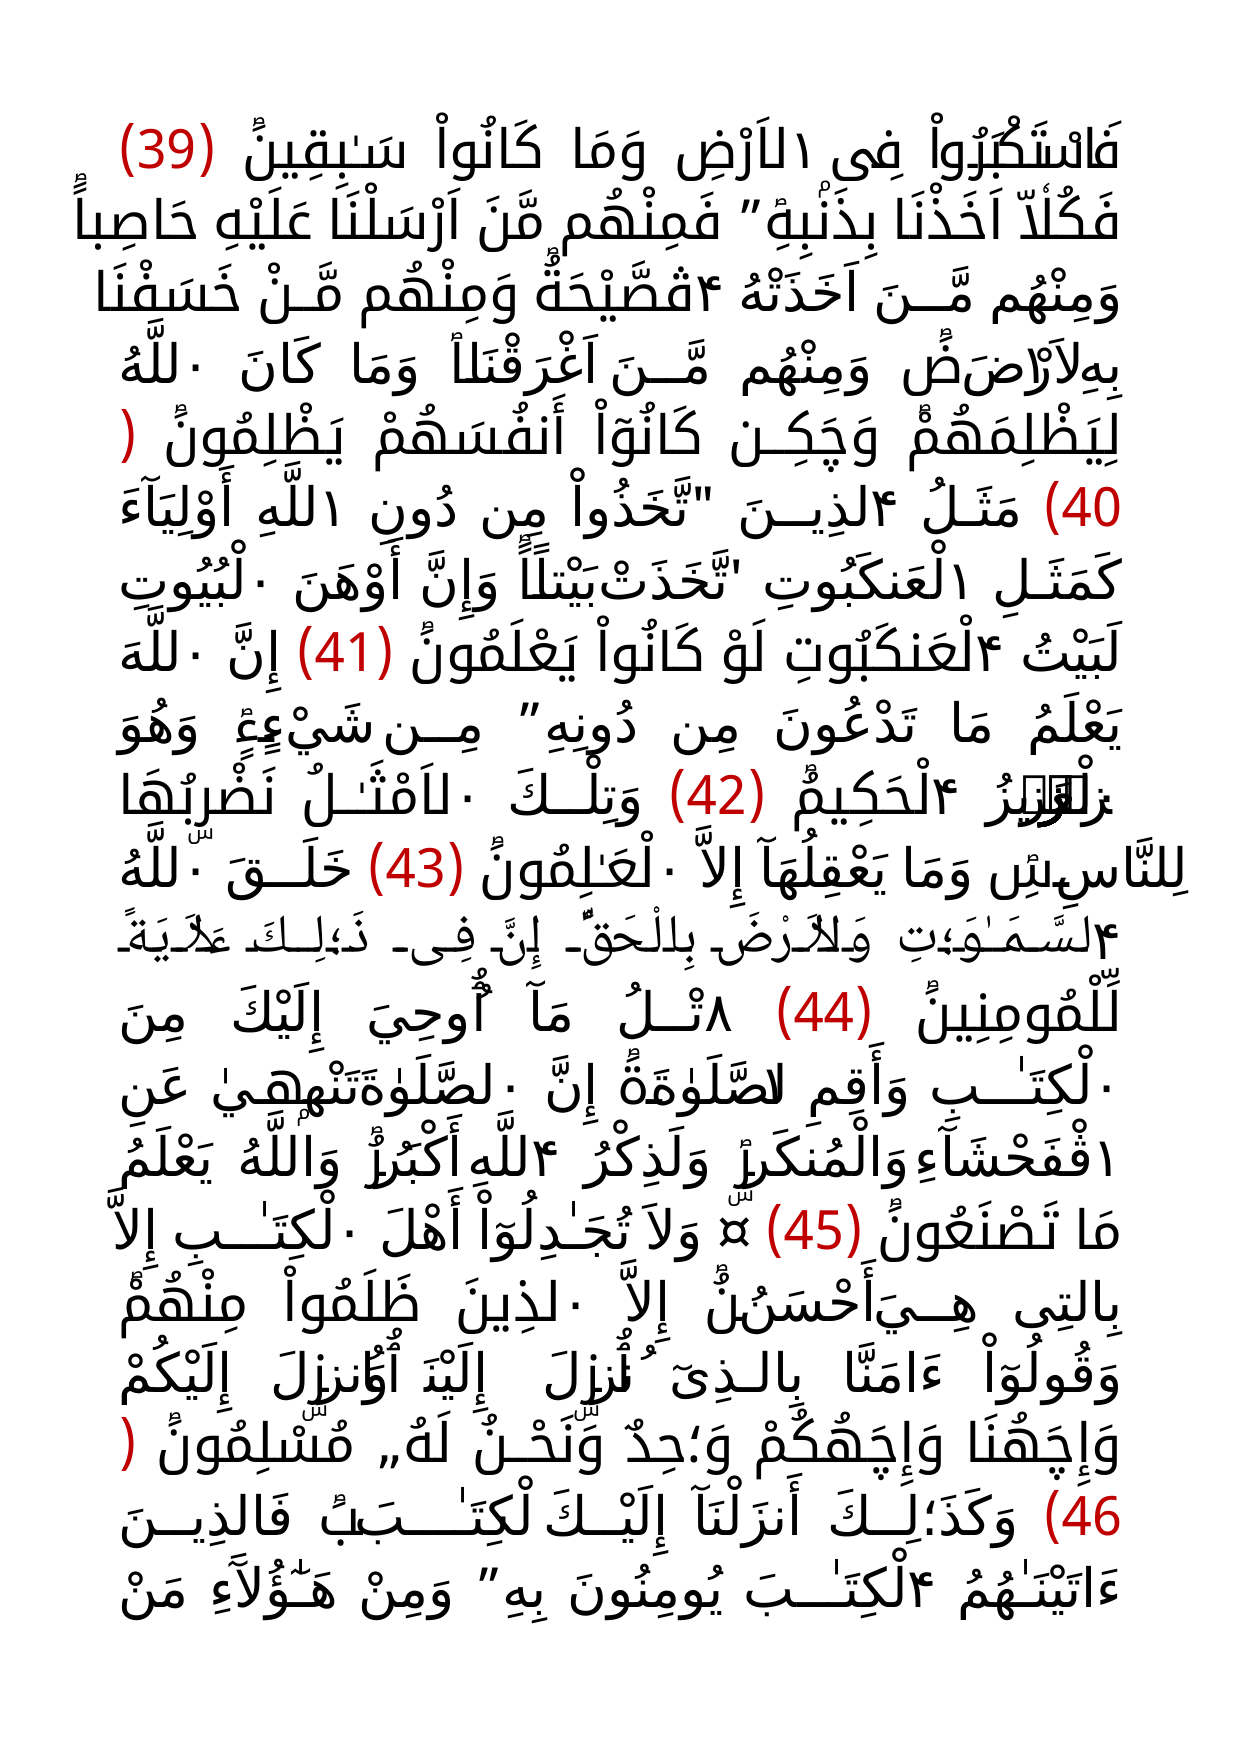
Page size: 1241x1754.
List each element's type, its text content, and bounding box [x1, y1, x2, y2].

text بِسْمِ ۱للَّهِ ۱لرَّحْمَـٰنِ ۱لرَّحِيمِ أَلَٓم؋ّٓؐ اَحَسِــبَ ۰لنَّاسُ أَنْ يُّتْرَكُوٓاْ أَنْ يَّقُولُوٓاْ ءَامَنَّا وَهُمْ لاَ يُفْتَنُونَؐ (1) وَلَقَدْ فَتَنَّا ۰لذِينَ مِن قَبْلِهِمْؐ فَلَيَعْلَمَــنَّ ۰للَّهُ ۴لذِيــنَ صَدَقُواْ وَلَيَعْلَمَــنَّ ۰لْكَـٰذِبِينَؐ (2) أَمْ حَسِــبَ ۰لذِينَ يَعْمَلُونَ ۰لسَّيِّـَٔاتِ أَنْ يَّسْبِقُونَاؐ سَآءَ مَا يَحْكُمُونَؐ (3) مَــن كَانَ يَرْجُواْ لِقَآءَ ۰للَّهِ فَإِنَّ أَجَــلَ ۰للَّهِ ءَلاَتٍؐ وَهُوَ ۰لسَّمِيعُ ۴لْعَلِيمُؐ (4) وَمَن جَـٰهَدَ فَإِنَّمَا يُجَـٰهِدُ لِنَفْسِهِؐ“ إِنَّ ۰للَّهَ لَغَنِــيّﹲ عَنِ ۱لْعَـٰلَمِينَؐ (5) وَالذِيــنَ ءَامَنُواْ وَعَمِلُواْ ۴ڤصَّـٰڤِــحَـٰــتِ لَنُكَفِّرَنَّ عَنْهُمْ سَيِّـَٔاتِهِمْ وَڤَنَجْزۣيَنَّهُمُ; أَحْسَنَ ۰ﻟ﮲ كَانُواْ يَعْمَلُونَؐ (6) ¥ وَوَصَّيْنَا ۰لِانسَـٰنَ بِوَ؛لِدَيْهِ حُسْناًؐ وَإِن جَـٰهَدَ؛كَ لِتُشْرۣكَ بِى مَا لَيْــسَ لَــكَ بِهِ” عِلْمٌ فَلاَ تُطِعْهُمَآؐ إِلَيَّ مَرْجِعُكُمْ فَٱُنَبِّيؖكُم بِمَا كُنتُمْ تَعْمَلُونَؐ (7) وَالذِيــنَ ءَامَنُواْ وَعَمِلُواْ ۴ڤصَّـٰڤِحَـٰــتِ لَنُدْخِلَنَّهُمْ فِى ۱ڤصَّـٰڤِحِينَؐ (8) وَمِــنَ ۰لنَّاسِ مَنْ يَّقُولُ ءَامَنَّا بِاللَّهِ فَإِذَآ ٱُوذِيَ فِى ۱للَّهِ جَعَلَ فِتْنَةَ ۰لنَّاسسسِ كَعَذَابِ ۱للَّهِؐ وَلَـئِن جَآءَ نَصْرٌ مِّن رَّبِّــكَ لَيَقُولُنَّ إِنَّا كُنَّا مَعَكُمُؐ; أَوَلَيْــسَ ۰للَّهُ بِأَعْلَمَ بِمَا فِى صُدُورۣ ۱لْعَـٰلَمِينَؐ (9) وَلَيَعْلَمَــنَّ ۰للَّهُ ۴لذِيــنَ ءَامَنُواْ وَلَيَعْلَمَــنَّ ۰لْمُنَـٰفِقِينَؐ (10) وَقَالَ ۰لذِيــنَ كَفَرُواْ لِلذِيــنَ ءَامَنُواْ èتَّبِعُواْ سَبِيلَنَا وَڤْنَحْمِــلْ خَطَـٰيۭـٰكُمْؐ وَمَا هُم بِحَـٰمِلِينَ مِنْ خَطَـٰيۭـٰهُم مِّــن شَيْءٖؐ اِنَّهُمْ لَكَـٰذِبُونَؐ (11) وَڤَيَحْمِلُنَّ أَثْقَالَهُمْ وَأَثْقَالًا مَّعَ أَثْقَالِهِمْؐ وَلَيُسْـَٔلُنَّ يَوْمَ ۰لْقِيَـٰمَةِ عَمَّا كَانُواْ يَفْتَرُونَؐ (12) وَلَقَدَ اَرْسَلْنَا نُوحاٗ اِلَيٰ قَوْمِهِ” فَلَبِثَ فِيهِمُ; أَلْفَ سَنَةٖ اِلاَّ خَمْسِيــنَ عَاماً فَأَخَذَهُمُ ۴لطُّوفَانُ وَهُمْ ظَـٰلِمُونَؐ (13) فَأَنجَيْنَـٰهُ وَأَصْحَـٰبَ ۰لسَّفِينَةِؐ وَجَعَلْنَـٰهَآ ءَايَةً لِّلْعَـٰلَمِينَؐ (14) وَإِبْرَ؛هِيمَ إِذْ قَالَ لِقَوْمِهِ ۹عْبُدُواْ ۴للَّهَ وَاتَّقُوهُؐ ذَ؛لِكُمْ خَيْرٌ لَّكُمُ; إِن كُنتُمْ تَعْلَمُونَؐ (15) ® إِنَّمَا تَعْبُدُونَ مِن دُونِ ۱للَّهِ أَوْثَـٰناً وَتَخْلُقُونَ إِفْكاٗؐ اِنَّ ۰لذِينَ تَعْبُدُونَ مِن دُونِ ۱للَّهِ لاَ يَمْلِكُونَ لَكُمْ رۣزْقاًؐ فَابْتَغُواْ عِندَ ۰للَّهِ ۱لرّۣزْقَؐ وَاعْبُدُوهُؐ وَاشْكُرُواْ لَهُؐ; إِلَيْهِ تُرْجَعُونَؐ (16) وَإِن تُكَذِّبُواْ فَقَدْ كَذَّبَ ٱُمَمٌ مِّن قَبْلِكُمْؐ وَمَا عَلَــي ۰لرَّسُولِ إِلاَّ ۰لْبَچَغُ ۴لْمُبِينُؐ (17) أَوَلَمْ يَرَوْاْ كَيْفَ يُبْدِﻯُٔ ۴للَّهُ ۴لْخَلْقَؐ ثُمَّ يُعِيدُهُؐ; إِنَّ ذَ؛لِكَ عَلَــي ۰للَّهِ يَسِيرٌؐ (18) قُلْ سِيرُواْ فِى ۱لاَرْضِ فَانظُرُواْ كَيْفَ بَدَأَ ۰لْخَلْقَؐ ثُمَّ ۰للَّهُ يُنشِىُٔ ۴لنَّشْأَةَ ۰لاَخِرَةَؐ إِنَّ ۰للَّهَ عَلَــيٰ كُــلّۣ شَيْءٍ قَدِيرٌؐ (19) يُعَذِّبُ مَنْ يَّشَآءُ وَيَرْحَمُ مَنْ يَّشَآءُؐ وَإِلَيْهِ تُقْلَبُونَؐ (20) وَمَآ أَنتُم بِمُعْجِزۣينَ فِى ۱لاَرْضِ وَلاَ فِى ۱لسَّمَآءِؐ وَمَا لَكُم مِّن دُونِ ۱للَّهِ مِنْ وَّلِيٍّ وَلاَ نَصِيرٍؐ (21) وَالذِيــنَ كَفَرُواْ بِـَٔايَـٰتِ ۱للَّهِ وَلِقَآئِهِ“ ٱُوْلَئِــكَ يَـئِسُواْ مِن رَّحْمَتِىؐ وَٱُوْلَئِــكَ لَهُمْ عَذَاب٘ اَلِيمٌؐ (22) فَمَا كَانَ جَوَابَ قَوْمِهِ“ إِلٓاَّ أَن قَالُواْ ۶قْتُلُوهُ أَوْ حَرّۣقُوهُؐ فَأَنجۭيٰهُ ۴للَّهُ مِنَ ۰لنّۭارۣؐ إِنَّ فِى ذَ؛لِــكَ ءَلاَيَـٰــتٍ لِّقَوْمٍ يُومِنُونَؐ (23) وَقَالَ إِنَّمَا "تَّخَذتُّم مِّن دُونِ ۱للَّهِ أَوْثَـٰناً مَّوَدَّةَۢ بَيْنَكُمْ فِى ۱لْحَيَوٰةِ ۱لدُّنْيۭاؐ ثُمَّ يَوْمَ ۰لْقِيَـٰمَةِ يَكْفُرُ بَعْضُكُم بِبَعْضٍ وَيَلْعَـنُ بَعْضُكُم بَعْضاًؐ وَمَأْوۭيٰكُمُ ۴لنَّارُ وَمَا لَكُم مِّن نَّـٰصِرۣينَؐ (24) © فَـَٔامَــنَ لَهُ„ لُوطٌؐ وَقَالَ إِنِّى مُهَاجِر٘ اِلَيٰ رَبِّيَؐ إِنَّهُ„ هُوَ ۰لْعَزۣيزُ ۴لْحَكِيمُؐ (25) وَوَهَبْنَا لَهُ; إِسْحَـٰقَ وَيَعْقُوبَؐ وَجَعَلْنَا فِى ذُرّۣيَّتِهِ ۱لنُّبُوٓءَةَ وَالْكِتَـٰبَؐ وَءَاتَيْنَـٰهُ أَجْرَهُ„ فِى ۱لدُّنْيۭاؐ وَإِنَّهُ„ فِى ۱لاَخِرَةِ لَمِــنَ ۰ڤصَّـٰڤِحِينَؐ (26) وَلُوطاٗ اِذْ قَالَ لِقَوْمِهِ“ إِنَّكُمْ لَتَاتُونَ ۰ڤْفَـٰحِشَةَ مَا سَبَقَكُم بِهَا مِنَ اَحَدٍ مِّــنَ ۰لْعَـٰلَمِينَ (27) أَئنَّكُمْ لَتَاتُونَ ۰لرّۣجَالَ وَتَقْطَعُونَ ۰لسَّبِيــلَ (28) وَتَاتُونَ فِى نَادِيكُمُ ۴لْمُنكَرَؐ فَمَا كَانَ جَوَابَ قَوْمِهِ“ إِلٓاَّ أَن قَالُواْ èيتِنَا بِعَذَابِ ۱للَّهِ إِن كُنتَ مِنَ ۰لصَّـٰدِقِينَؐ (29) قَالَ رَبِّ ۹نصُرْنِى عَلَــي ۰لْقَوْمِ ۱لْمُفْسِدِينَؐ (30) وَلَمَّا جَآءَتْ رُسُلُنَآ إِبْرَ؛هِيمَ بِالْبُشْرۭيٰ قَالُوٓاْ إِنَّا مُهْلِكُوٓاْ أَهْلِ هَـٰذِهِ ۱لْقَرْيَةِ إِنَّ أَهْلَهَا كَانُواْ ظَـٰلِمِينَؐ (31) قَالَ إِنَّ فِيهَا لُوطاًؐ قَالُواْ نَحْــنُ أَعْلَمُ بِمَن فِيهَاؐ ڤَنُنَجِّيَــنَّهُ„ وَأَهْلَهُ; إِلاَّ "مْرَأَتَهُ„ كَانَــتْ مِــنَ ۰لْغَـٰبِـرۣينَؐ (32) وَلَمَّآ أَن جَآءَتتتْ رُسُلُنَا لُوطاً سـ۬ـىٓءَ بِهِمْ وَضَاقَ بِهِمْ ذَرْعاًؐ وَقَالُواْ لاَ تَخَفْ وَلاَ تَحْزَنِ اِنَّا مُنَجُّوكككَ وَأَهْلَــكَ إِلاَّ "مْرَأَتَــكَ كَانَتْ مِــنَ ۰لْغَـٰبِـرۣينَؐ (33) إِنَّا مُنزۣلُونَ عَلَــيٰٓ أَهْلِ هَـٰذِهِ ۱لْقَرْيَةِ رۣجْزاً مِّــنَ ۰لسَّمَآءِ بِمَا كَانُواْ يَفْسُقُونَؐ (34) وَلَقَد تَّرَكْنَا مِنْهَآ ءَايَةَۢ بَيِّنَةً لِّقَوْمٍ يَعْقِلُونَؐ (35) ® وَإِلَــيٰ مَدْيَــنَ أَخَاهُمْ شُعَيْباً فَقَالَ يَـٰقَوْمِ ۹عْبُدُواْ ۴للَّهَ وَارْجُواْ ۴لْيَوْمَ ۰لاَخِرَ وَلاَ تَعْثَوْاْ فِى ۱لاَرْضِ مُفْسِدِينَؐ (36) فَكَذَّبُوهُ فَأَخَذَتْهُمُ ۴لرَّجْفَةُ فَأَصْبَحُواْ فِى دۭارۣهِمْ جَـٰثِمِينَؐ (37) وَعَاداً وَثَمُوداً وَقَد تَّبَيَّــنَ لَكُم مِّــن مَّسَـٰكِنِهِمْ وَزَيَّنَ لَهُمُ ۴لشَّيْطَـٰـــنُ أَعْمَـٰلَهُمْ فَصَدَّهُمْ عَـنِ ۱لسَّبِيلِ وَكَانُواْ مُسْتَبْصِرۣينَؐ (38) وَقَارُونَ وَفِرْعَوْنَ وَهَامَـٰنَؐ وَلَقَدْ جَآءَهُم مُّوسۭيٰ بِالْبَيِّنَـٰــتِ فَاسْتَكْبَرُواْ فِى ۱لاَرْضِ وَمَا كَانُواْ سَـٰبِقِينَؐ (39) فَكُلٗاّ اَخَذْنَا بِذَنۢبِهِؐ” فَمِنْهُم مَّنَ اَرْسَلْنَا عَلَيْهِ حَاصِباًؐ وَمِنْهُم مَّــنَ اَخَذَتْهُ ۴ڤصَّيْحَةُؐ وَمِنْهُم مَّــنْ خَسَفْنَا بِهِ ۱لاَرْضَؐ وَمِنْهُم مَّــنَ اَغْرَقْنَاؐ وَمَا كَانَ ۰للَّهُ لِيَظْلِمَهُمْؐ وَچَكِــن كَانُوٓاْ أَنفُسَهُمْ يَظْلِمُونَؐ (40) مَثَـلُ ۴لذِيــنَ "تَّخَذُواْ مِن دُونِ ۱للَّهِ أَوْلِيَآءَ كَمَثَـلِ ۱لْعَنكَبُوتِ 'تَّخَذَتْ بَيْتاًؐ وَإِنَّ أَوْهَنَ ۰لْبُيُوتِ لَبَيْتُ ۴لْعَنكَبُوتِ لَوْ كَانُواْ يَعْلَمُونَؐ (41) إِنَّ ۰للَّهَ يَعْلَمُ مَا تَدْعُونَ مِن دُونِهِ” مِــن شَيْءٍؐ وَهُوَ ۰لْعَزۣيزُ ۴لْحَكِيمُؐ (42) وَتِلْــكَ ۰لاَمْثَـٰــلُ نَضْرۣبُهَا لِلنَّاسِؐ وَمَا يَعْقِلُهَآ إِلاَّ ۰لْعَـٰلِمُونَؐ (43) خَلَــقَ ۰للَّهُ ۴لسَّمَـٰوَ؛تِ وَالاَرْضَ بِالْحَقﱢّؐ إِنَّ فِى ذَ؛لِــكَ ءَلاَيَةً لِّلْمُومِنِينَؐ (44) ۸تْــلُ مَآ ٱُوحِيَ إِلَيْكَ مِنَ ۰لْكِتَـٰــبِ وَأَقِمِ ۱لصَّلَوٰةَؐ إِنَّ ۰لصَّلَوٰةَ تَنْهۭــيٰ عَنِ ۱ڤْفَحْشَآءِ وَالْمُنكَرۣؐ وَلَذِكْرُ ۴للَّهِ أَكْبَرُؐ وَاللَّهُ يَعْلَمُ مَا تَصْنَعُونَؐ (45) ¤ وَلاَ تُجَـٰدِلُوٓاْ أَهْلَ ۰لْكِتَـٰــبِ إِلاَّ بِالتِى هِــيَ أَحْسَنُؐ إِلاَّ ۰لذِينَ ظَلَمُواْ مِنْهُمْؐ وَقُولُوٓاْ ءَامَنَّا بِاﻟـذِىٓ ٱُنزۣلَ إِلَيْنَا وَٱُنزۣلَ إِلَيْكُمْ وَإِچَهُنَا وَإِچَهُكُمْ وَ؛حِدٌ وَنَحْــنُ لَهُ„ مُسْلِمُونَؐ (46) وَكَذَ؛لِــكَ أَنزَلْنَآ إِلَيْــكَ ۰لْكِتَـٰـــبَؐ فَالذِيــنَ ءَاتَيْنَـٰهُمُ ۴لْكِتَـٰــبَ يُومِنُونَ بِهِ” وَمِنْ هَـٰٓؤُلآَءِ مَنْ يُّومِنُ بِهِؐ” وَمَا يَجْحَدُ بِـَٔايَـٰتِنَآ إِلاَّ ۰لْكَـٰفِرُونَؐ (47) وَمَا كُنــتَ تَتْلُواْ مِــن قَبْلِهِ” مِن كِتَـٰبٍ وَلاَ تَخُطُّهُ„ بِيَمِينِــكَؐ إِذاً لاَّرْتَابَ ۰لْمُبْطِلُونَؐ (48) بَلْ هُوَ ءَايَـٰتٛ بَيِّنَـٰتٌ فِى صُدُورۣ ۱لذِينَ ٱُوتُواْ ۴لْعِلْمَؐ وَمَا يَجْحَدُ بِـَٔايَـٰتِنَآ إِلاَّ ۰لظَّـٰلِمُونَؐ (49) وَقَالُواْ لَوْلآَ ٱُنزۣلَ عَلَيْهِ ءَايَـٰتٌ مِّن رَّبِّهِؐ” قُلِ اِنَّمَا ۰لاَيَـٰتُ عِندَ ۰للَّهِ وَإِنَّمَآ أَنَا نَذِيرٌ مُّبِين٘ؐ (50) اَوَلَمْ يَكْفِهِمُ; أَنَّـآ أَنزَلْنَا عَلَيْــكَ ۰لْكِتَـٰبَ يُتْلۭــيٰ عَلَيْهِمُؐ; إِنَّ فِى ذَ؛لِــكَ لَرَحْمَةً وَذِكْرۭيٰ لِقَوْمٍ يُومِنُونَؐ (51) قُــلْ كَفۭـيٰ بِاللَّهِ بَيْنِى وَبَيْنَكُمْ شَهِيداًؐ يَعْلَمُ مَا فِى ۱لسَّمَـٰوَ؛تِ وَالاَرْضِؐ وَالذِيــنَ ءَامَنُواْ بِالْبَـٰطِلِ وَكَفَرُواْ بِاللَّهِ ٱُوْلَئِكَ هُمُ ۴لْخَـٰسِرُونَؐ (52) وَيَسْتَعْجِلُونَــكَ بِالْعَذَابِؐ وَلَوْلآَ أَجَــلٌ مُّسَمّيً لَّجَآءَهُمُ ۴لْعَذَابُ وَلَيَاتِيَنَّهُم بَغْتَةً وَهُمْ لاَ يَشْعُرُونَؐ (53) يَسْتَعْجِلُونَــكَ بِالْعَذَابِؐ وَإِنَّ جَهَنَّمَ ڤَمُحِيطَةٛ بِالْكۭـٰفِـرۣينَؐ (54) يَوْمَ يَغْشۭيٰهُمُ ۴لْعَذَابُ مِن فَوْقِهِمْ وَمِــن تَحْتِ أَرْجُلِهِمْ وَيَقُولُ ذُوقُواْ مَا كُنتُمْ تَعْمَلُونَؐ (55) يَـٰعِبَادِيَ ۰لذِينَ ءَامَنُوٓاْ إِنَّ أَرْضِى وَ؛سِعَةٌ فَإِيَّـٰيَ فَاعْبُدُونِؐ (56) كُلُّ نَفْسٍ ذَآئِقَةُ ۴لْمَوْتِؐ ثُمَّ إِلَيْنَا تُرْجَعُونَؐ (57) وَالذِيــنَ ءَامَنُواْ وَعَمِلُواْ ۴ڤصَّـٰڤِحَـٰتِ لَنُبَوّۣيؕنَّهُم مِّنَ ۰لْجَنَّةِ غُرَفاً تَجْرۣى مِن تَحْتِهَا ۰لاَنْهَـٰرُ خَـٰلِدِينَ فِيهَاؐ نِعْمَ أَجْرُ ۴لْعَـٰمِلِينَؐ (58) ۰لذِينَ صَبَرُواْ وَعَلَيٰ رَبِّهِمْ يَتَوَكَّلُونَؐ (59) ® وَكَأَيِّن مِّن دَآبَّةٍ لاَّ تَحْمِلُ رۣزْقَهَا ۰للَّهُ يَرْزُقُهَا وَإِيَّاكُمْؐ وَهُوَ ۰لسَّمِيعُ ۴لْعَلِيمُؐ (60) وَلَـئِــن سَأَلْتَهُم مَّــنْ خَلَــقَ ۰لسَّمَـٰوَ؛تِ وَالاَرْضَ وَسَخَّرَ ۰لشَّمْسَ وَالْقَمَرَ لَيَقُولُــنَّ ۰للَّهُؐ فَأَنّۭيٰ يُوفَكُونَؐ (61) ۰للَّهُ يَبْسُطُ ۴لرّۣزْقَ لِمَنْ يَّشَآءُ مِنْ عِبَادِهِ” وَيَقْدِرُ لَهُؐ; إِنَّ ۰للَّهَ بِكُــلّۣ شَيْءٖ عَلِيمٌؐ (62) وَلَـئِــن سَأَلْتَهُم مَّن نَّزَّلَ مِــنَ ۰لسَّمَآءِ مَآءً فَأَحْيۭا بِهِ ۱لاَرْضضضَ مِـنۢ بَعْدِ مَوْتِهَا لَيَقُولُــنَّ ۰للَّهُؐ قُـلِ ۱لْحَمْدُ لِلهِؐ بَــلَ اَكْثَرُهُمْ لاَ يَعْقِلُونَؐ (63) وَمَا هَـٰذِهِ ۱لْحَيَوٰةُ ۴لدُّنْيۭآ إِلاَّ لَهْوٌ وَلَعِبٌؐ وَإِنَّ ۰لدَّارَ ۰لاَخِرَةَ لَهِــيَ ۰لْحَيَوَانُ لَوْ كَانُواْ يَعْلَمُونَؐ (64) فَإِذَا رَكِبُواْ فِى ۱لْفُلْكِ دَعَوُاْ ۴للَّهَ مُخْلِصِيــنَ لَهُ ۴لدِّينَؐ فَلَمَّا نَجّۭيٰهُمُ; إِلَي ۰لْبَرّۣ إِذَا هُمْ يُشْرۣكُونَ (65) لِيَكْفُرُواْ بِمَآ ءَاتَيْنَـٰهُمْؐ وَلِيَتَمَتَّعُواْ فَسَوْفَ يَعْلَمُونَؐ (66) أَوَلَمْ يَرَوَاْ اَنَّا جَعَلْنَا حَرَماٗ —امِناً وَيُتَخَطَّفُ ۴لنَّاسُ مِنْ حَوْلِهِمُؐ; أَفَبِالْبَـٰطِلِ يُومِنُونَ وَبِنِعْمَةِ ۱للَّهِ يَكْفُرُونَؐ (67) وَمَنَ اَظْلَمُ مِمَّنِ 'فْتَرۭيٰ عَلَــي ۰للَّهِ كَذِباٗ اَوْ كَذَّبَ بِالْحَــقّۣ لَمَّا جَآءَهُؐ; أَلَيْسَ فِى جَهَنَّمَ مَثْويً لِّلْكۭـٰفِـرۣينَؐ (68) وَالذِينَ جَـٰهَدُواْ فِينَا لَنَهْدِيَنَّهُمْ سُبُلَنَاؐ وَإِنَّ ۰للَّهَ لَمَعَ ۰ڤْمُحْسِنِينَ (69) [118, 118, 1122, 1629]
